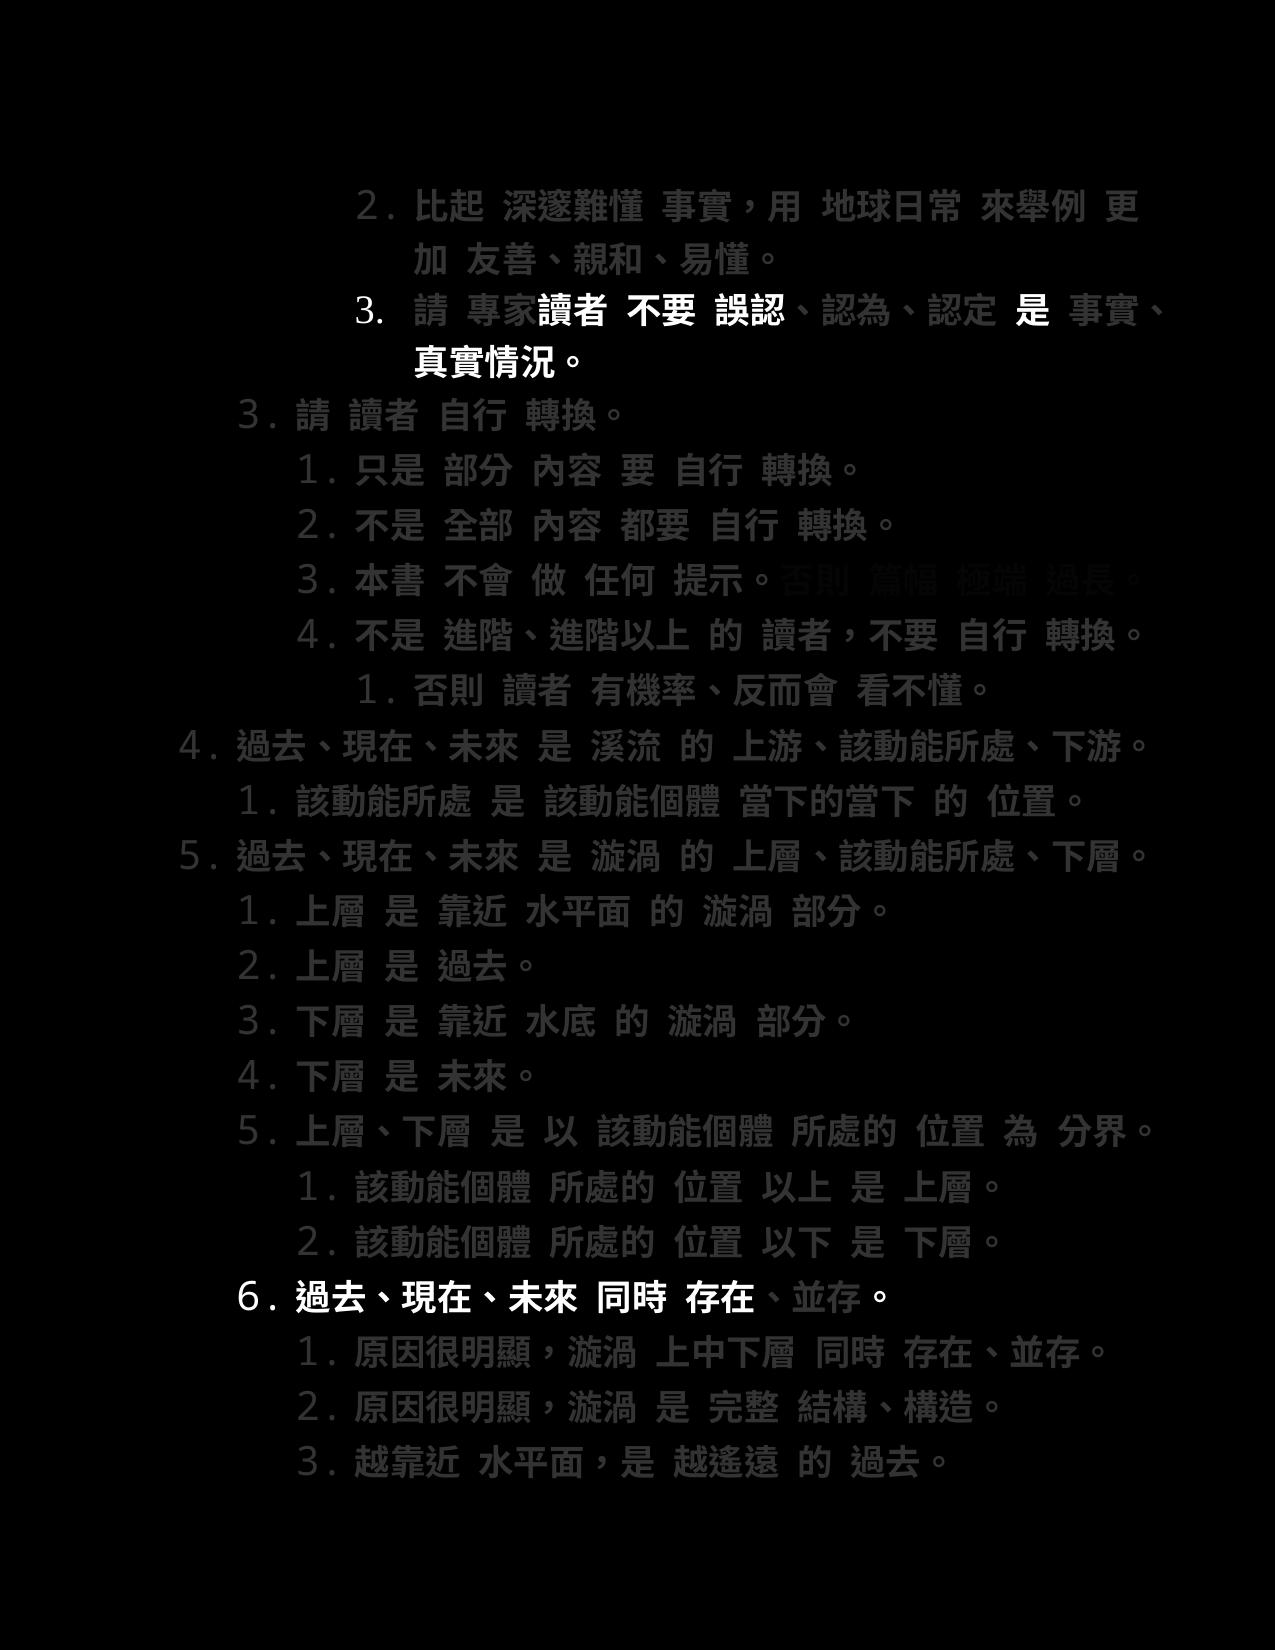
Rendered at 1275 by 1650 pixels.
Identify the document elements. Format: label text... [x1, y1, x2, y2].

list 上層 是 過去。 [236, 936, 1157, 991]
list 越靠近 水平面，是 越遙遠 的 過去。 [295, 1432, 1157, 1487]
list 不是 進階、進階以上 的 讀者，不要 自行 轉換。 [295, 606, 1157, 661]
list 過去、現在、未來 是 漩渦 的 上層、該動能所處、下層。 [177, 826, 1157, 881]
list 否則 讀者 有機率、反而會 看不懂。 [354, 661, 1157, 716]
list 請 讀者 自行 轉換。 [236, 385, 1157, 440]
list 下層 是 靠近 水底 的 漩渦 部分。 [236, 991, 1157, 1046]
list 過去、現在、未來 同時 存在、並存。 [236, 1267, 1157, 1322]
list 原因很明顯，漩渦 是 完整 結構、構造。 [295, 1377, 1157, 1432]
list 請 專家讀者 不要 誤認、認為、認定 是 事實、真實情況。 [354, 283, 1157, 385]
list 下層 是 未來。 [236, 1046, 1157, 1102]
list 上層、下層 是 以 該動能個體 所處的 位置 為 分界。 [236, 1102, 1157, 1157]
list 過去、現在、未來 是 溪流 的 上游、該動能所處、下游。 [177, 716, 1157, 771]
list 本書 不會 做 任何 提示。否則 篇幅 極端 過長。 [295, 551, 1157, 606]
list 該動能所處 是 該動能個體 當下的當下 的 位置。 [236, 771, 1157, 826]
list 比起 深邃難懂 事實，用 地球日常 來舉例 更加 友善、親和、易懂。 [354, 176, 1157, 283]
list 該動能個體 所處的 位置 以上 是 上層。 [295, 1157, 1157, 1212]
list 只是 部分 內容 要 自行 轉換。 [295, 440, 1157, 495]
list 該動能個體 所處的 位置 以下 是 下層。 [295, 1212, 1157, 1267]
list 上層 是 靠近 水平面 的 漩渦 部分。 [236, 881, 1157, 936]
list 不是 全部 內容 都要 自行 轉換。 [295, 495, 1157, 551]
list 原因很明顯，漩渦 上中下層 同時 存在、並存。 [295, 1322, 1157, 1377]
